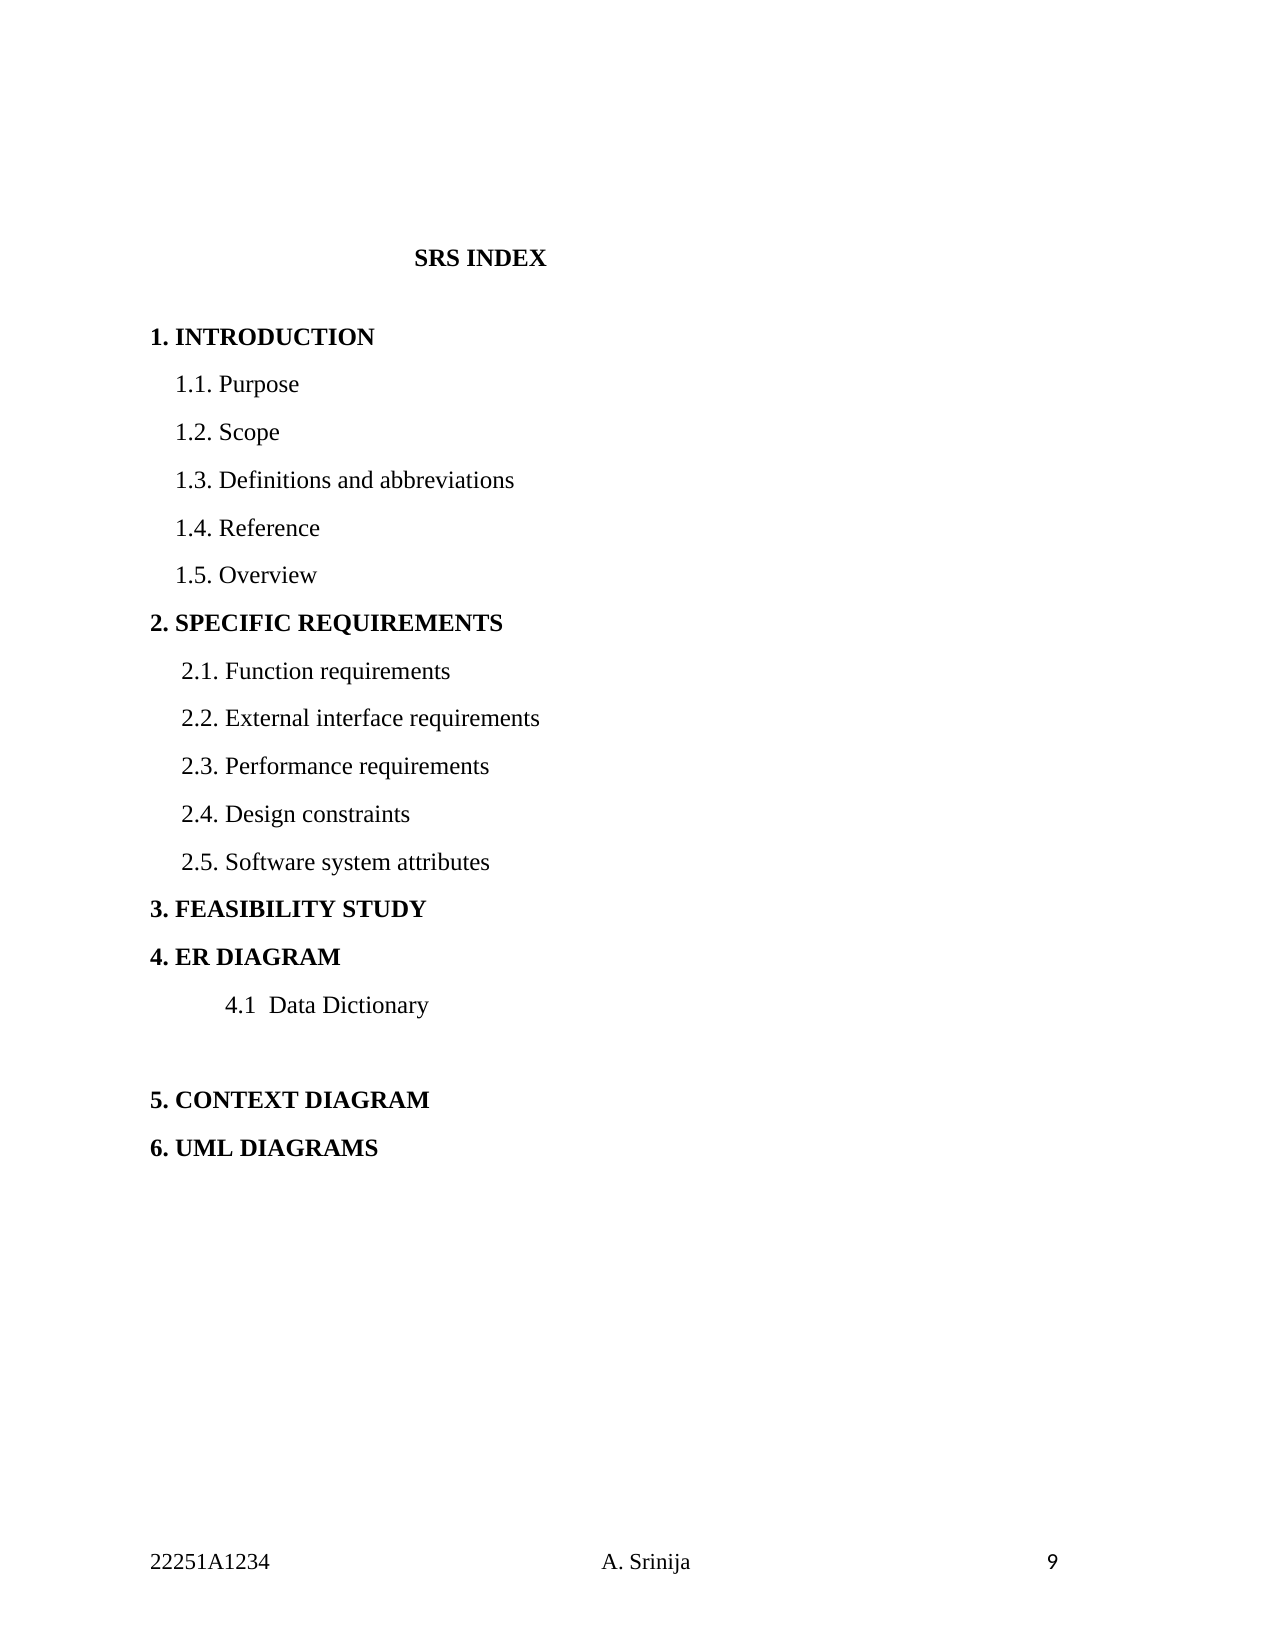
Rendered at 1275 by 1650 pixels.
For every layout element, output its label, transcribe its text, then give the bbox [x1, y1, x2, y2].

text 4.1 Data Dictionary [150, 990, 1125, 1018]
text 2.2. External interface requirements [150, 703, 1125, 732]
text SRS INDEX [150, 243, 1125, 272]
text 3. FEASIBILITY STUDY [150, 894, 1125, 923]
text 6. UML DIAGRAMS [150, 1133, 1125, 1162]
text 5. CONTEXT DIAGRAM [150, 1085, 1125, 1114]
text 4. ER DIAGRAM [150, 942, 1125, 971]
text 1.4. Reference [150, 513, 1125, 541]
text 1. INTRODUCTION [150, 322, 1125, 351]
text 2. SPECIFIC REQUIREMENTS [150, 608, 1125, 637]
text 1.3. Definitions and abbreviations [150, 465, 1125, 494]
text 2.1. Function requirements [150, 656, 1125, 684]
text 1.2. Scope [150, 417, 1125, 446]
text 2.3. Performance requirements [150, 751, 1125, 780]
text 2.4. Design constraints [150, 799, 1125, 828]
text 1.5. Overview [150, 560, 1125, 589]
text 1.1. Purpose [150, 369, 1125, 398]
text 2.5. Software system attributes [150, 847, 1125, 875]
